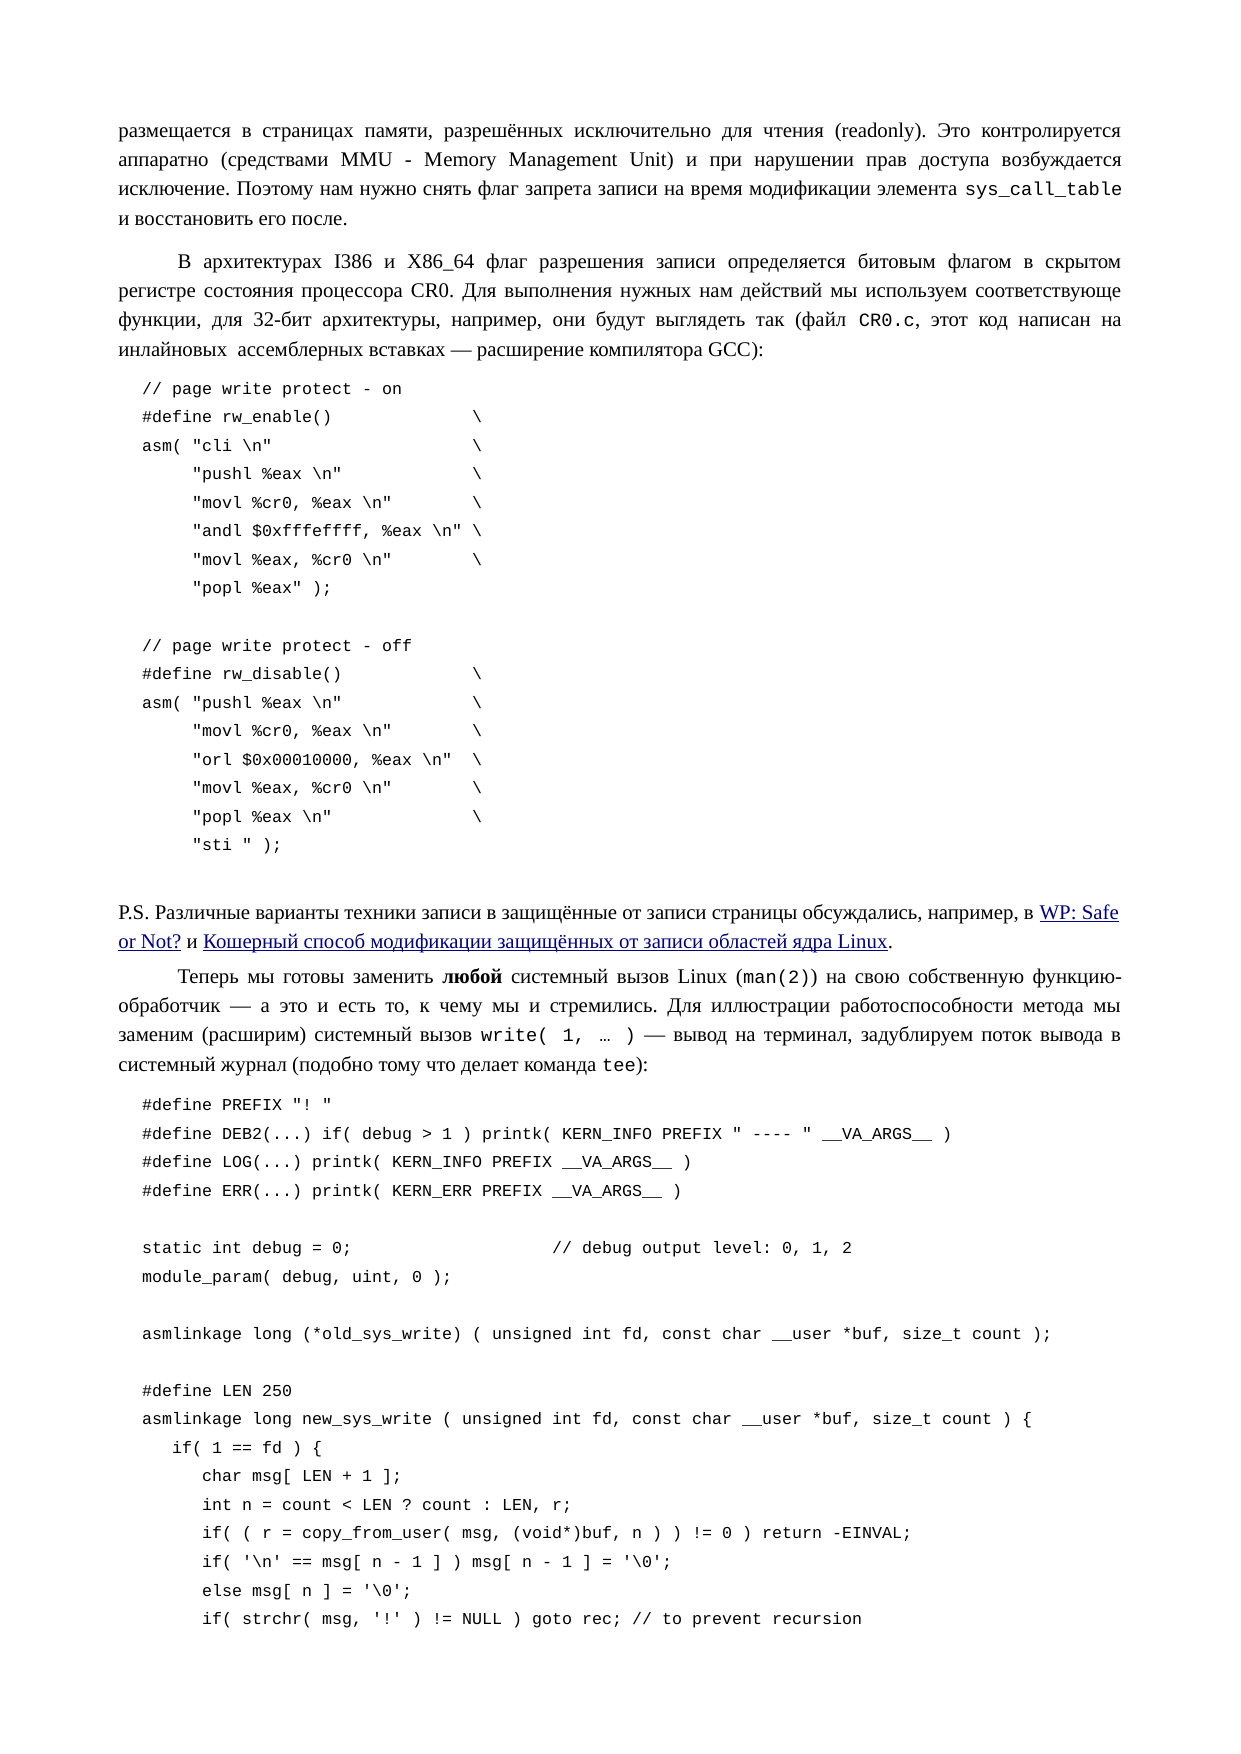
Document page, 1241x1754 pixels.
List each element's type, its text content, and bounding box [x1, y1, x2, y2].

text module_param( debug, uint, 0 ); [142, 1268, 1122, 1287]
text asm( "pushl %eax \n" \ [142, 694, 1122, 713]
text размещается в страницах памяти, разрешённых исключительно для чтения (readonly). Это контролируется аппаратно (средствами MMU - Memory Management Unit) и при нарушении прав доступа возбуждается исключение. Поэтому нам нужно снять флаг запрета записи на время модификации элемента sys_call_table и восстановить его после. [118, 118, 1122, 230]
text if( '\n' == msg[ n - 1 ] ) msg[ n - 1 ] = '\0'; [142, 1553, 1122, 1572]
text "movl %eax, %cr0 \n" \ [142, 780, 1122, 799]
text int n = count < LEN ? count : LEN, r; [142, 1496, 1122, 1515]
text asmlinkage long (*old_sys_write) ( unsigned int fd, const char __user *buf, size_t count ); [142, 1325, 1122, 1344]
text P.S. Различные варианты техники записи в защищённые от записи страницы обсуждались, например, в WP: Safe or Not? и Кошерный способ модификации защищённых от записи областей ядра Linux. [118, 900, 1122, 953]
text // page write protect - off [142, 637, 1122, 656]
text "andl $0xfffeffff, %eax \n" \ [142, 523, 1122, 542]
text "popl %eax" ); [142, 580, 1122, 599]
text #define rw_enable() \ [142, 409, 1122, 428]
text asmlinkage long new_sys_write ( unsigned int fd, const char __user *buf, size_t count ) { [142, 1411, 1122, 1430]
text "popl %eax \n" \ [142, 808, 1122, 827]
text #define LEN 250 [142, 1382, 1122, 1401]
text "movl %cr0, %eax \n" \ [142, 723, 1122, 742]
text if( strchr( msg, '!' ) != NULL ) goto rec; // to prevent recursion [142, 1611, 1122, 1629]
text "orl $0x00010000, %eax \n" \ [142, 751, 1122, 770]
text char msg[ LEN + 1 ]; [142, 1468, 1122, 1487]
text "movl %cr0, %eax \n" \ [142, 494, 1122, 513]
text if( 1 == fd ) { [142, 1439, 1122, 1458]
text asm( "cli \n" \ [142, 437, 1122, 456]
text #define ERR(...) printk( KERN_ERR PREFIX __VA_ARGS__ ) [142, 1182, 1122, 1201]
text static int debug = 0; // debug output level: 0, 1, 2 [142, 1239, 1122, 1258]
text // page write protect - on [142, 380, 1122, 399]
text В архитектурах I386 и X86_64 флаг разрешения записи определяется битовым флагом в скрытом регистре состояния процессора CR0. Для выполнения нужных нам действий мы используем соответствующе функции, для 32-бит архитектуры, например, они будут выглядеть так (файл CR0.c, этот код написан на инлайновых ассемблерных вставках — расширение компилятора GCC): [118, 249, 1122, 361]
text #define PREFIX "! " [142, 1097, 1122, 1116]
text else msg[ n ] = '\0'; [142, 1582, 1122, 1601]
text #define LOG(...) printk( KERN_INFO PREFIX __VA_ARGS__ ) [142, 1154, 1122, 1173]
text "sti " ); [142, 837, 1122, 856]
text #define DEB2(...) if( debug > 1 ) printk( KERN_INFO PREFIX " ---- " __VA_ARGS__ ) [142, 1125, 1122, 1144]
text if( ( r = copy_from_user( msg, (void*)buf, n ) ) != 0 ) return -EINVAL; [142, 1525, 1122, 1544]
text #define rw_disable() \ [142, 666, 1122, 684]
text "movl %eax, %cr0 \n" \ [142, 551, 1122, 570]
text Теперь мы готовы заменить любой системный вызов Linux (man(2)) на свою собственную функцию-обработчик — а это и есть то, к чему мы и стремились. Для иллюстрации работоспособности метода мы заменим (расширим) системный вызов write( 1, … ) — вывод на терминал, задублируем поток вывода в системный журнал (подобно тому что делает команда tee): [118, 963, 1122, 1077]
text "pushl %eax \n" \ [142, 466, 1122, 485]
